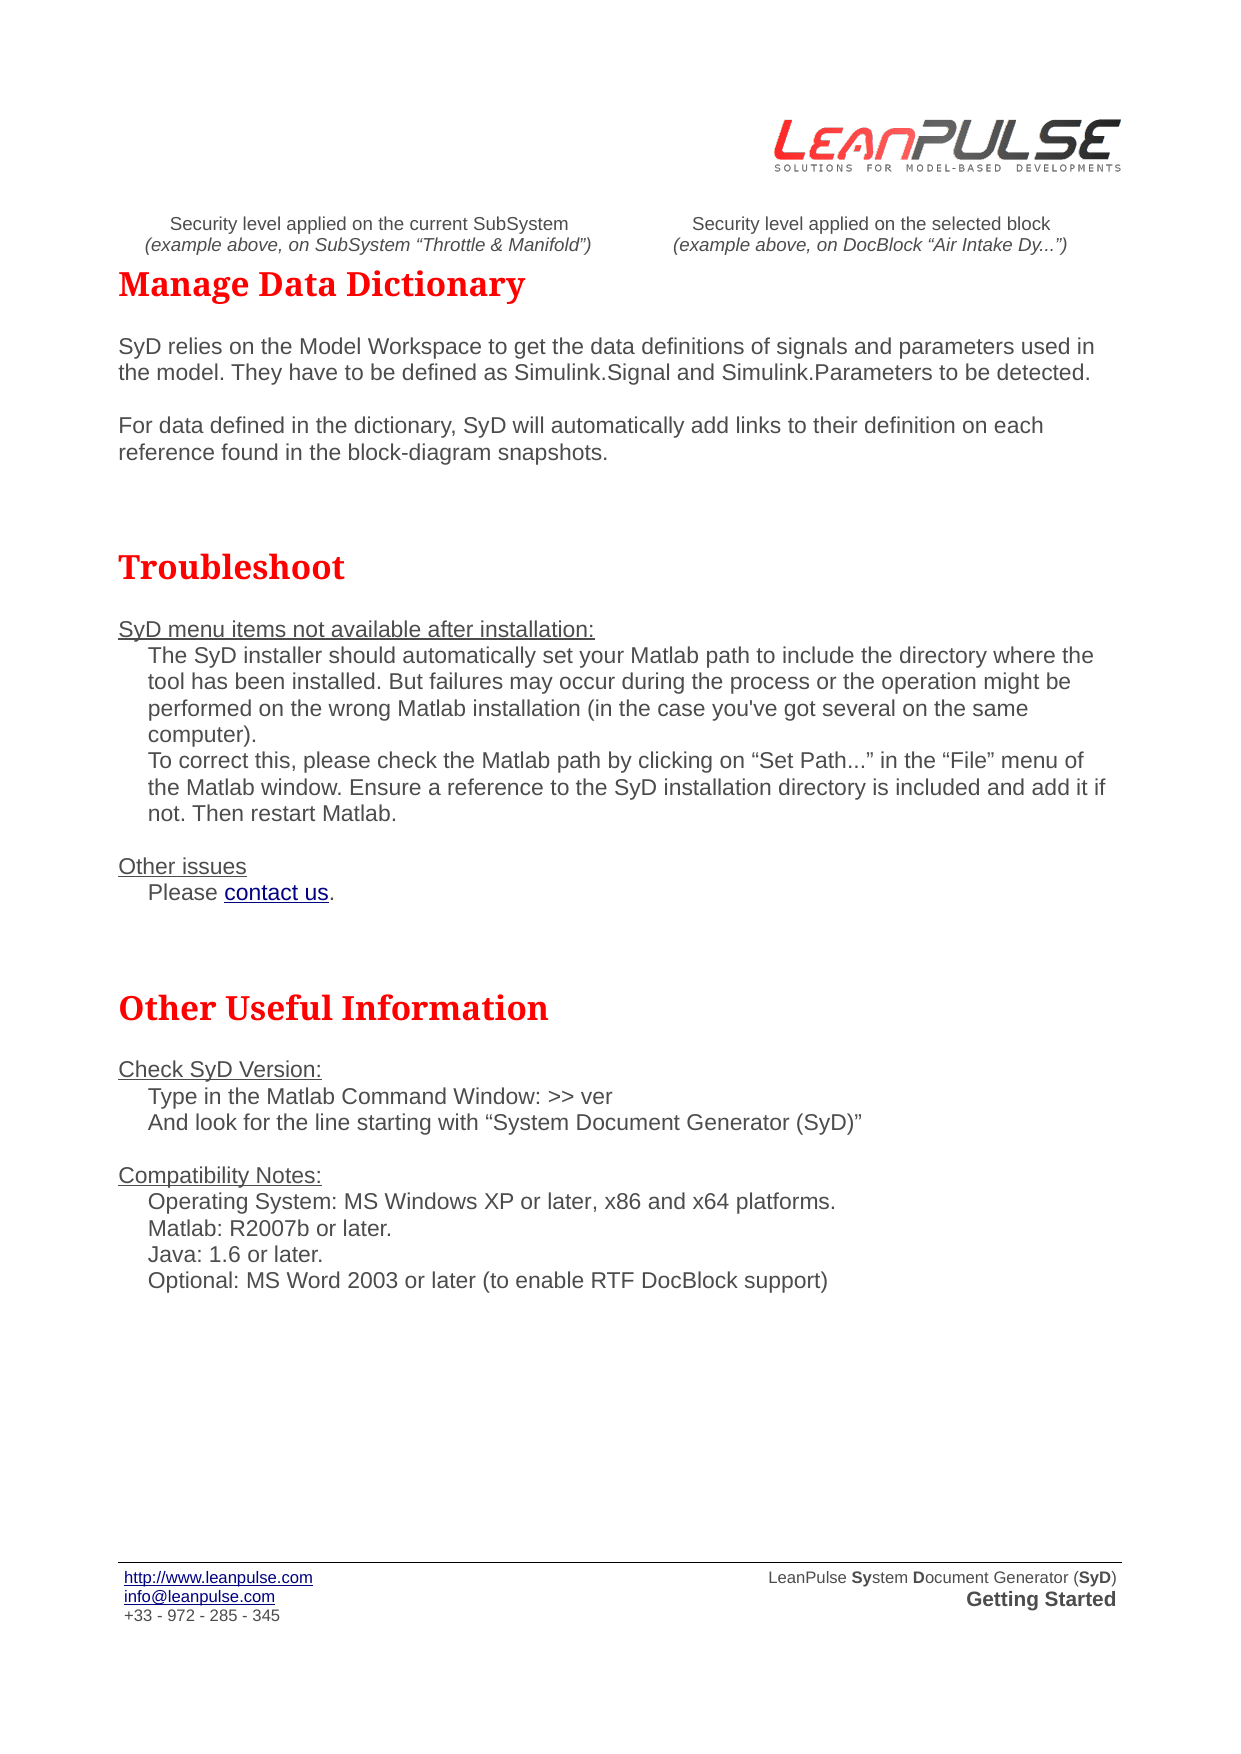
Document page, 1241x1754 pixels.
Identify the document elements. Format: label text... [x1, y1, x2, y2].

text Check SyD Version: [118, 1056, 1122, 1083]
text Other Useful Information [118, 984, 1122, 1030]
text Optional: MS Word 2003 or later (to enable RTF DocBlock support) [148, 1267, 1122, 1293]
text The SyD installer should automatically set your Matlab path to include the directory where the tool has been installed. But failures may occur during the process or the operation might be performed on the wrong Matlab installation (in the case you've got several on the same computer). [148, 642, 1122, 747]
text Other issues [118, 853, 1122, 879]
text For data defined in the dictionary, SyD will automatically add links to their definition on each reference found in the block-diagram snapshots. [118, 412, 1122, 465]
text Please contact us. [148, 879, 1122, 906]
table_header Security level applied on the selected block (example above, on DocBlock “Air Intake Dy...”) [620, 207, 1122, 261]
text Manage Data Dictionary [118, 261, 1122, 307]
text Compatibility Notes: [118, 1162, 1122, 1188]
text Troubleshoot [118, 544, 1122, 589]
text Operating System: MS Windows XP or later, x86 and x64 platforms. [148, 1188, 1122, 1214]
text Type in the Matlab Command Window: >> ver [148, 1083, 1122, 1109]
text Matlab: R2007b or later. [148, 1214, 1122, 1241]
text SyD menu items not available after installation: [118, 616, 1122, 642]
text SyD relies on the Model Workspace to get the data definitions of signals and parameters used in the model. They have to be defined as Simulink.Signal and Simulink.Parameters to be detected. [118, 333, 1122, 386]
text To correct this, please check the Matlab path by clicking on “Set Path...” in the “File” menu of the Matlab window. Ensure a reference to the SyD installation directory is included and add it if not. Then restart Matlab. [148, 747, 1122, 826]
text Java: 1.6 or later. [148, 1241, 1122, 1267]
picture [772, 118, 1123, 177]
text And look for the line starting with “System Document Generator (SyD)” [148, 1109, 1122, 1135]
table_header Security level applied on the current SubSystem (example above, on SubSystem “Throttle & Manifold”) [118, 207, 620, 261]
